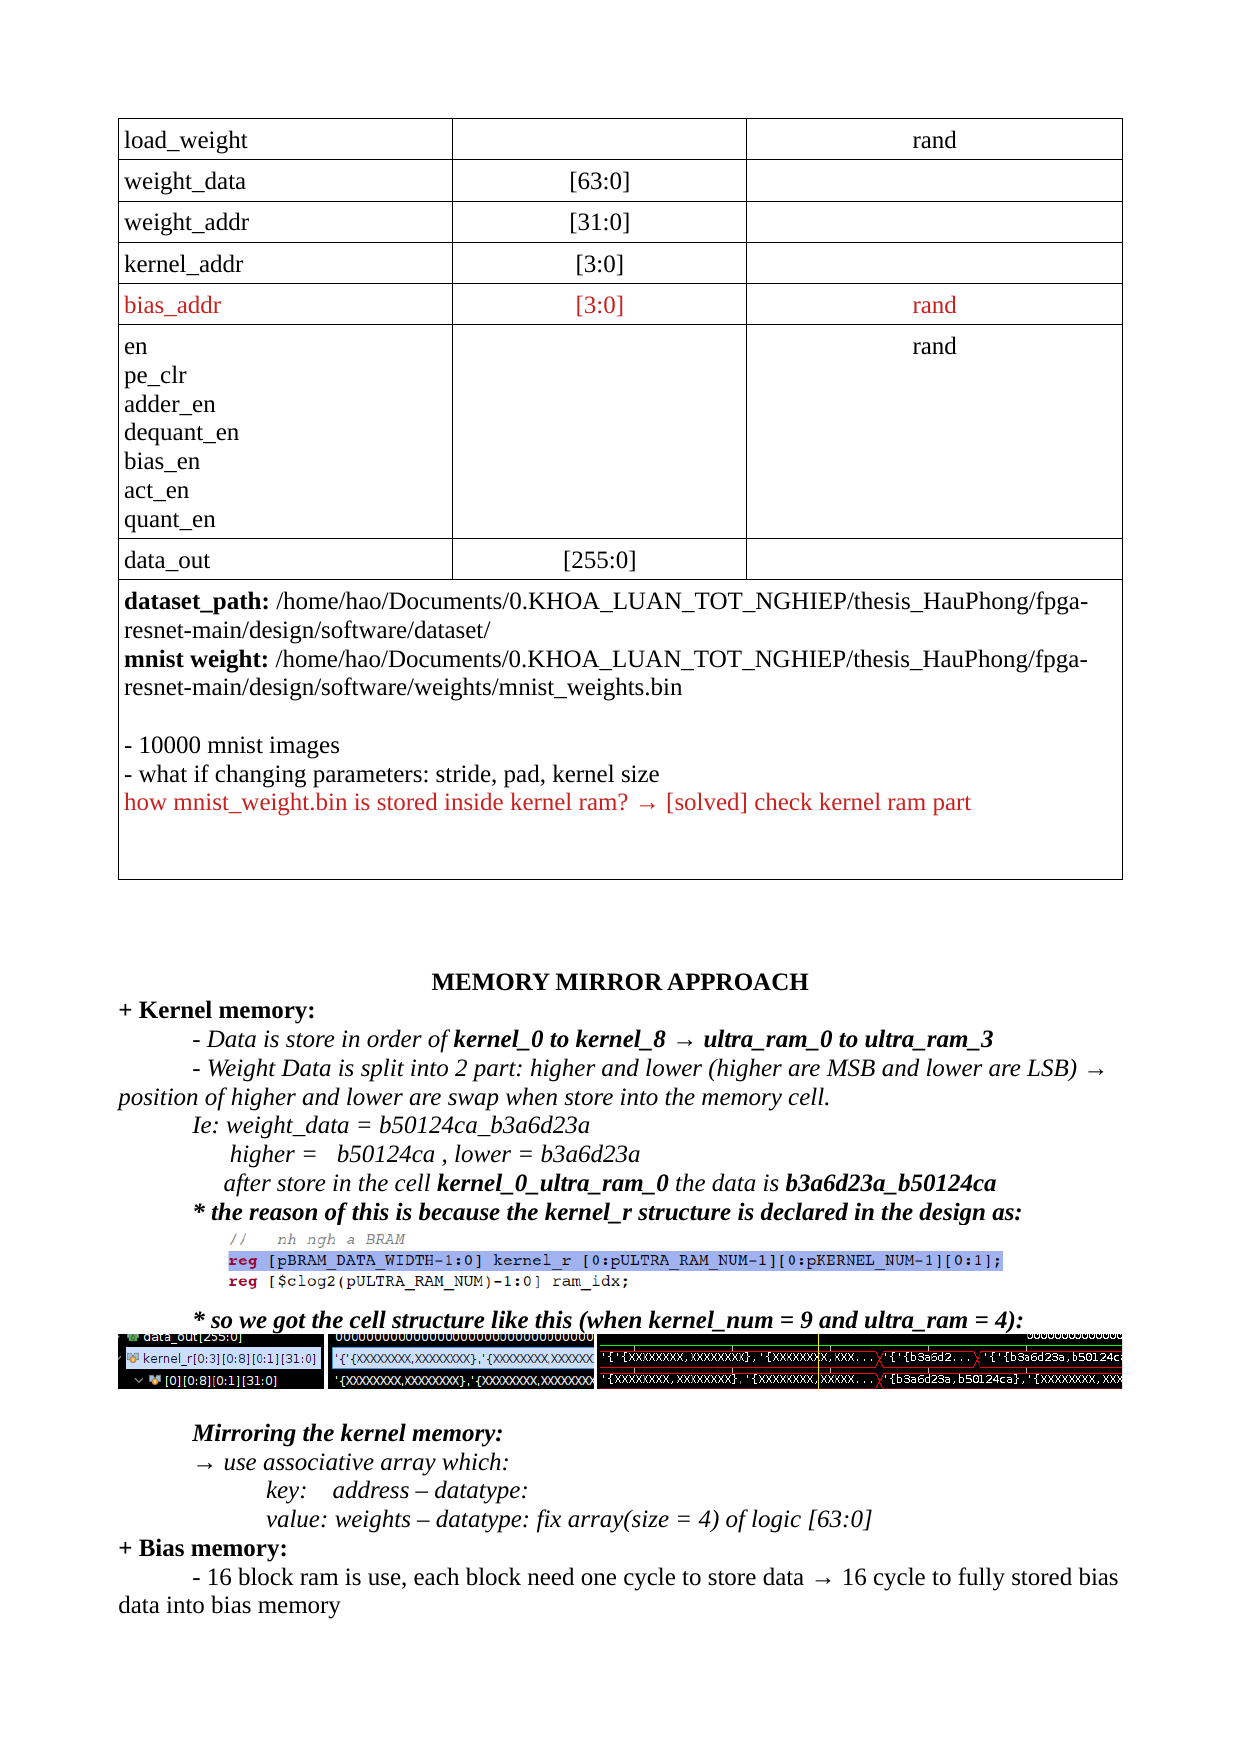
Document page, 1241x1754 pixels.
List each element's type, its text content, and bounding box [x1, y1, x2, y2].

table_cell rand [747, 119, 1122, 159]
table_cell load_weight [119, 119, 452, 159]
text after store in the cell kernel_0_ultra_ram_0 the data is b3a6d23a_b50124ca [118, 1168, 1122, 1197]
text - Weight Data is split into 2 part: higher and lower (higher are MSB and lower are LSB) → position of higher and lower are swap when store into the memory cell. [118, 1053, 1122, 1110]
table_cell [747, 160, 1122, 201]
table_cell [747, 539, 1122, 579]
table_cell [63:0] [453, 160, 746, 201]
text value: weights – datatype: fix array(size = 4) of logic [63:0] [118, 1504, 1122, 1533]
text higher = b50124ca , lower = b3a6d23a [118, 1139, 1122, 1168]
table_cell kernel_addr [119, 243, 452, 283]
table_cell [3:0] [453, 284, 746, 324]
text key: address – datatype: [118, 1475, 1122, 1504]
table_cell [453, 119, 746, 159]
table_cell data_out [119, 539, 452, 579]
table_cell en pe_clr adder_en dequant_en bias_en act_en quant_en [119, 325, 452, 538]
text + Bias memory: [118, 1533, 1122, 1562]
table_cell [453, 325, 746, 538]
text Ie: weight_data = b50124ca_b3a6d23a [118, 1110, 1122, 1139]
table_cell weight_addr [119, 202, 452, 242]
table_cell [747, 243, 1122, 283]
text * so we got the cell structure like this (when kernel_num = 9 and ultra_ram = 4): [118, 1225, 1122, 1334]
table_cell weight_data [119, 160, 452, 201]
text + Kernel memory: [118, 995, 1122, 1024]
table_cell [255:0] [453, 539, 746, 579]
table_cell bias_addr [119, 284, 452, 324]
picture [212, 1225, 1028, 1306]
picture [118, 1334, 1123, 1389]
text - Data is store in order of kernel_0 to kernel_8 → ultra_ram_0 to ultra_ram_3 [118, 1024, 1122, 1053]
text Mirroring the kernel memory: [118, 1418, 1122, 1447]
text → use associative array which: [118, 1447, 1122, 1475]
table_cell [31:0] [453, 202, 746, 242]
table_cell rand [747, 284, 1122, 324]
text * the reason of this is because the kernel_r structure is declared in the design as: [118, 1197, 1122, 1225]
text - 16 block ram is use, each block need one cycle to store data → 16 cycle to fully stored bias data into bias memory [118, 1562, 1122, 1619]
table_cell rand [747, 325, 1122, 538]
table_cell [747, 202, 1122, 242]
table_cell dataset_path: /home/hao/Documents/0.KHOA_LUAN_TOT_NGHIEP/thesis_HauPhong/fpga-resnet-main/design/software/dataset/ mnist weight: /home/hao/Documents/0.KHOA_LUAN_TOT_NGHIEP/thesis_HauPhong/fpga-resnet-main/design/software/weights/mnist_weights.bin - 10000 mnist images - what if changing parameters: stride, pad, kernel size how mnist_weight.bin is stored inside kernel ram? → [solved] check kernel ram part [119, 580, 1122, 879]
text MEMORY MIRROR APPROACH [118, 967, 1122, 995]
table_cell [3:0] [453, 243, 746, 283]
